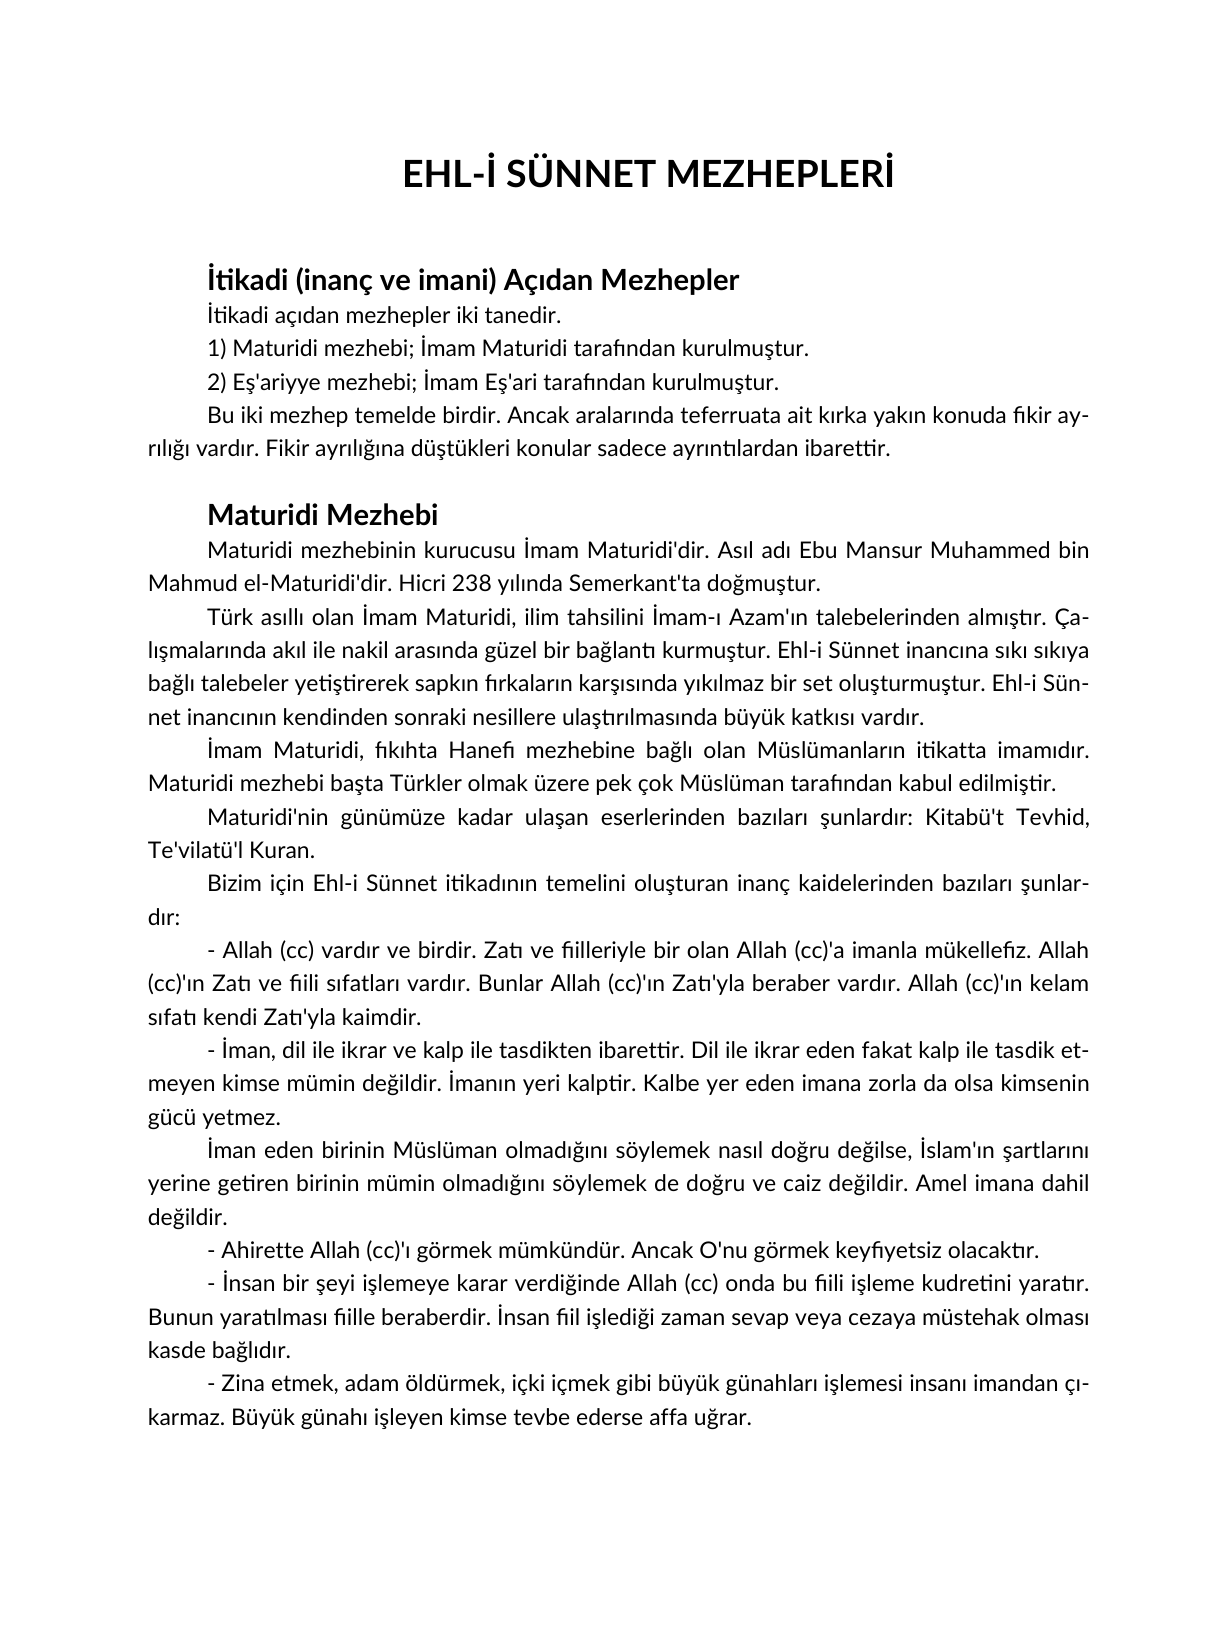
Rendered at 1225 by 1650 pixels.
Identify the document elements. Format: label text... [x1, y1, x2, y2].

text 2) Eş'ariy­ye mez­he­bi; İmam Eş'ari ta­ra­fın­dan ku­rul­muş­tur. [148, 363, 1090, 397]
text 1) Ma­tu­ri­di mez­he­bi; İmam Ma­tu­ri­di ta­ra­fın­dan ku­rul­muş­tur. [148, 330, 1090, 363]
text İti­ka­di açı­dan mez­hep­ler iki ta­ne­dir. [148, 297, 1090, 330]
text - İn­san bir şe­yi iş­le­me­ye ka­rar ver­di­ğin­de Al­lah (cc) on­da bu fi­ili iş­le­me kud­re­ti­ni ya­ra­tır. Bu­nun ya­ra­tıl­ma­sı fi­il­le be­ra­ber­dir. İn­san fi­il iş­le­di­ği za­man se­vap ve­ya ce­za­ya müs­te­hak ol­ma­sı kas­de bağ­lı­dır. [148, 1265, 1090, 1365]
text Ma­tu­ri­di'nin gü­nü­mü­ze ka­dar ula­şan eser­le­rin­den ba­zı­la­rı şun­lar­dır: Ki­ta­bü't Tev­hid, Te'vi­la­tü'l Ku­ran. [148, 798, 1090, 865]
text Bi­zim için Ehl-i Sün­net iti­ka­dı­nın te­me­li­ni oluş­tu­ran inanç ka­ide­le­rin­den ba­zı­la­rı şun­lar­dır: [148, 865, 1090, 932]
text Ma­tu­ri­di mez­he­bi­nin ku­ru­cu­su İmam Ma­tu­ri­di'dir. Asıl adı Ebu Man­sur Mu­ham­med bin Mah­mud el-Ma­tu­ri­di'dir. Hic­ri 238 yı­lın­da Se­mer­kant'ta doğ­muş­tur. [148, 532, 1090, 598]
text İti­ka­di (inanç ve ima­ni) Açı­dan Mez­hep­ler [148, 262, 1090, 297]
text EHL-İ SÜN­NET MEZ­HEP­LE­Rİ [148, 150, 1090, 195]
text Ma­tu­ri­di Mez­he­bi [148, 497, 1090, 532]
text İmam Ma­tu­ri­di, fı­kıh­ta Ha­ne­fi mez­he­bi­ne bağ­lı olan Müs­lü­man­la­rın iti­kat­ta ima­mı­dır. Ma­tu­ri­di mez­he­bi baş­ta Türk­ler ol­mak üze­re pek çok Müs­lü­man ta­ra­fın­dan ka­bul edil­miş­tir. [148, 732, 1090, 798]
text İman eden bi­ri­nin Müs­lü­man ol­ma­dı­ğı­nı söy­le­mek na­sıl doğ­ru de­ğil­se, İs­lam'ın şart­la­rı­nı ye­ri­ne ge­ti­ren bi­ri­nin mü­min ol­ma­dı­ğı­nı söy­le­mek de doğ­ru ve ca­iz de­ğil­dir. Amel ima­na da­hil de­ğil­dir. [148, 1132, 1090, 1232]
text Türk asıl­lı olan İmam Ma­tu­ri­di, ilim tah­si­li­ni İmam-ı Azam'ın ta­le­be­le­rin­den al­mış­tır. Ça­lış­ma­la­rın­da akıl ile na­kil ara­sın­da gü­zel bir bağ­lan­tı kur­muş­tur. Ehl-i Sün­net inan­cı­na sı­kı sı­kı­ya bağ­lı ta­le­be­ler ye­tiş­ti­re­rek sap­kın fır­ka­la­rın kar­şı­sın­da yı­kıl­maz bir set oluş­tur­muş­tur. Ehl-i Sün­net inan­cı­nın ken­din­den son­ra­ki ne­sil­le­re ulaş­tı­rıl­ma­sın­da bü­yük kat­kı­sı var­dır. [148, 598, 1090, 732]
text - İman, dil ile ik­rar ve kalp ile tas­dik­ten iba­ret­tir. Dil ile ik­rar eden fa­kat kalp ile tas­dik et­me­yen kim­se mü­min de­ğil­dir. İma­nın ye­ri kalp­tir. Kal­be yer eden ima­na zor­la da ol­sa kim­se­nin gü­cü yet­mez. [148, 1032, 1090, 1132]
text - Zi­na et­mek, adam öl­dür­mek, iç­ki iç­mek gi­bi bü­yük gü­nah­la­rı iş­le­me­si in­sa­nı iman­dan çı­kar­maz. Bü­yük gü­na­hı iş­le­yen kim­se tev­be eder­se af­fa uğ­rar. [148, 1365, 1090, 1432]
text - Al­lah (cc) var­dır ve bir­dir. Za­tı ve fi­il­le­riy­le bir olan Al­lah (cc)'a iman­la mü­kel­le­fiz. Al­lah (cc)'ın Za­tı ve fi­ili sı­fat­la­rı var­dır. Bun­lar Al­lah (cc)'ın Za­tı'yla be­ra­ber var­dır. Al­lah (cc)'ın ke­lam sı­fa­tı ken­di Za­tı'yla ka­im­dir. [148, 932, 1090, 1032]
text - Ahi­ret­te Al­lah (cc)'ı gör­mek müm­kün­dür. An­cak O'nu gör­mek key­fi­yet­siz ola­cak­tır. [148, 1232, 1090, 1265]
text Bu iki mez­hep te­mel­de bir­dir. An­cak ara­la­rın­da te­fer­ru­ata ait kır­ka ya­kın ko­nu­da fi­kir ay­rı­lı­ğı var­dır. Fi­kir ay­rı­lı­ğı­na düş­tük­le­ri ko­nu­lar sa­de­ce ay­rın­tı­lar­dan iba­ret­tir. [148, 397, 1090, 463]
